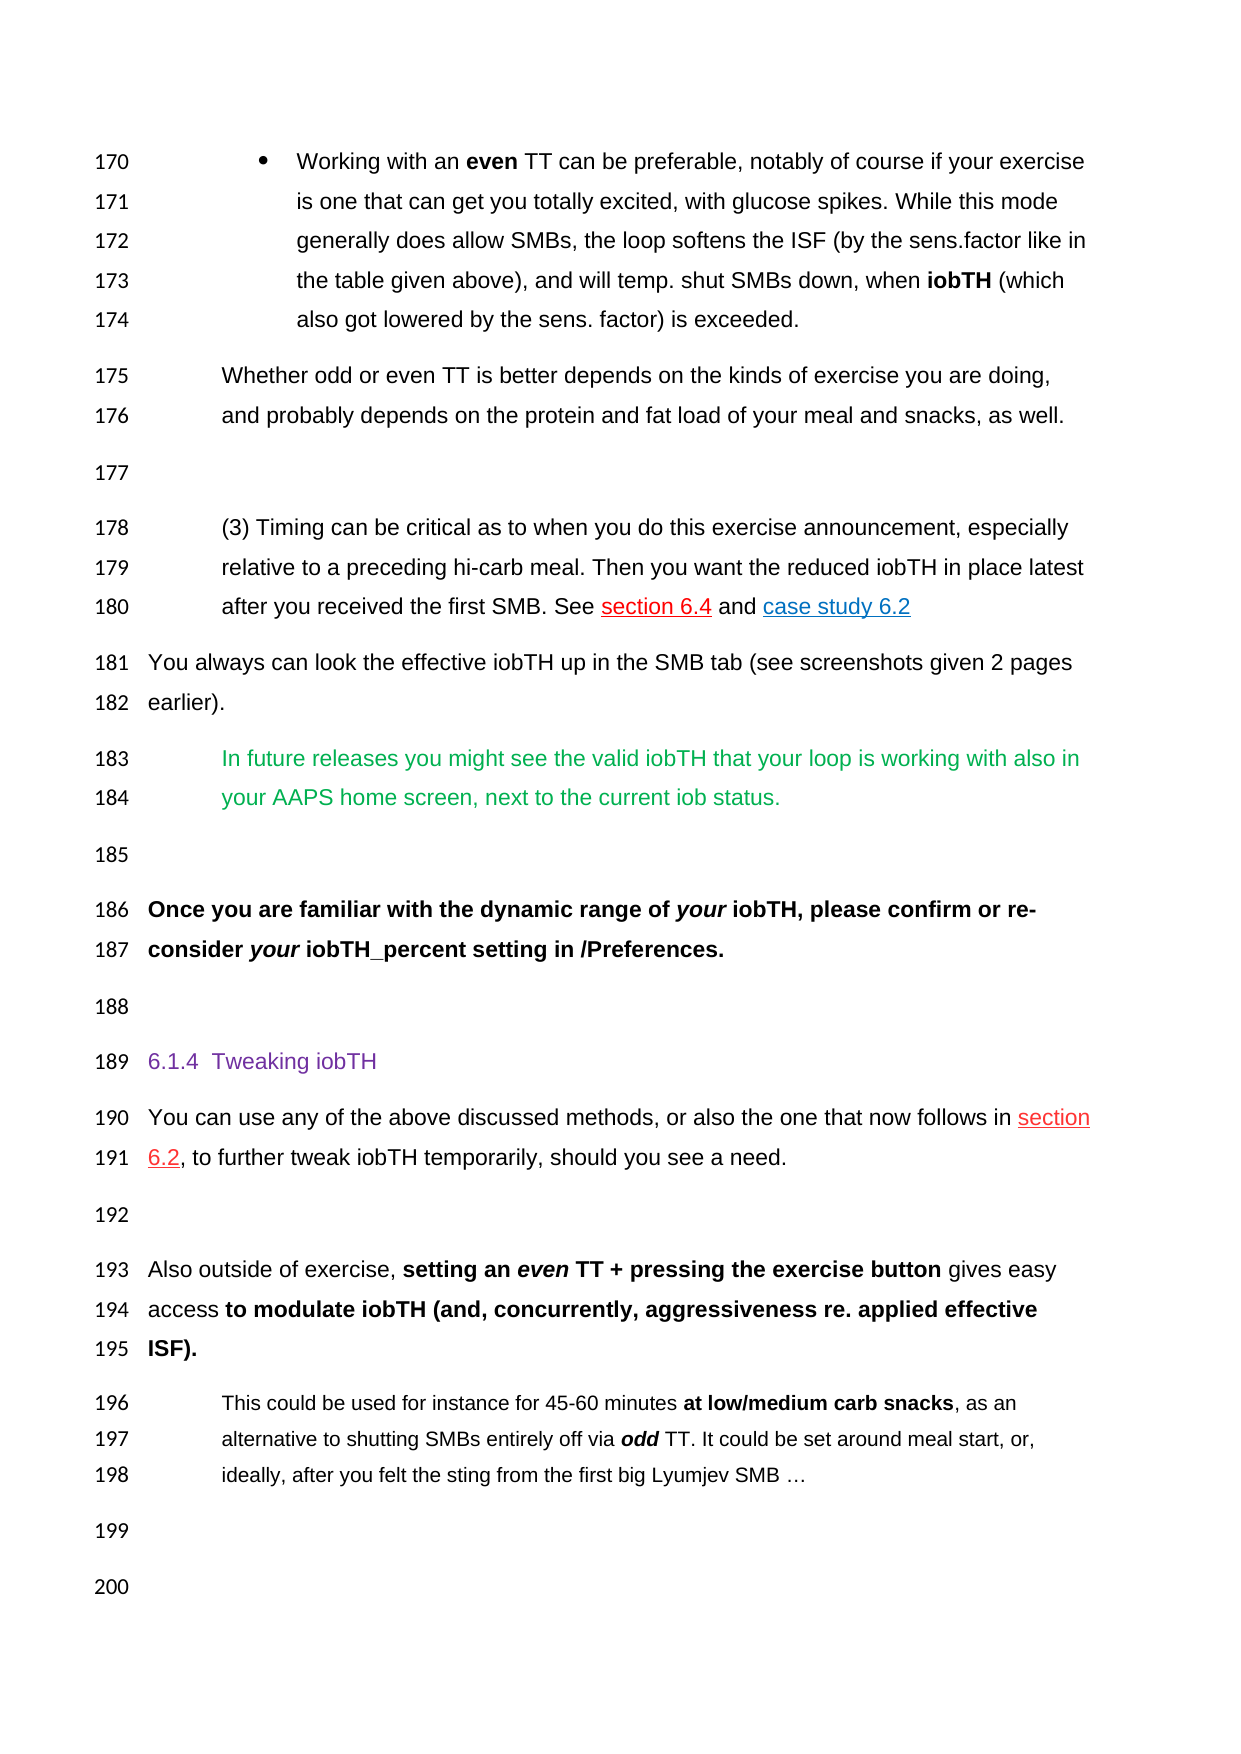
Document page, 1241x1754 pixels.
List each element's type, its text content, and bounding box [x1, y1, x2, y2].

text Whether odd or even TT is better depends on the kinds of exercise you are doing, and probably depends on the protein and fat load of your meal and snacks, as well. [221, 362, 1093, 428]
text (3) Timing can be critical as to when you do this exercise announcement, especially relative to a preceding hi-carb meal. Then you want the reduced iobTH in place latest after you received the first SMB. See section 6.4 and case study 6.2 [221, 514, 1093, 619]
text You always can look the effective iobTH up in the SMB tab (see screenshots given 2 pages earlier). [148, 649, 1093, 715]
text In future releases you might see the valid iobTH that your loop is working with also in your AAPS home screen, next to the current iob status. [221, 745, 1093, 811]
text You can use any of the above discussed methods, or also the one that now follows in section 6.2, to further tweak iobTH temporarily, should you see a need. [148, 1104, 1093, 1170]
text 6.1.4 Tweaking iobTH [148, 1048, 1093, 1074]
list Working with an even TT can be preferable, notably of course if your exercise is one that can get you totally excited, with glucose spikes. While this mode generally does allow SMBs, the loop softens the ISF (by the sens.factor like in the table given above), and will temp. shut SMBs down, when iobTH (which also got lowered by the sens. factor) is exceeded. [259, 148, 1093, 332]
text This could be used for instance for 45-60 minutes at low/medium carb snacks, as an alternative to shutting SMBs entirely off via odd TT. It could be set around meal start, or, ideally, after you felt the sting from the first big Lyumjev SMB … [221, 1391, 1093, 1487]
text Once you are familiar with the dynamic range of your iobTH, please confirm or re-consider your iobTH_percent setting in /Preferences. [148, 896, 1093, 962]
text Also outside of exercise, setting an even TT + pressing the exercise button gives easy access to modulate iobTH (and, concurrently, aggressiveness re. applied effective ISF). [148, 1256, 1093, 1361]
